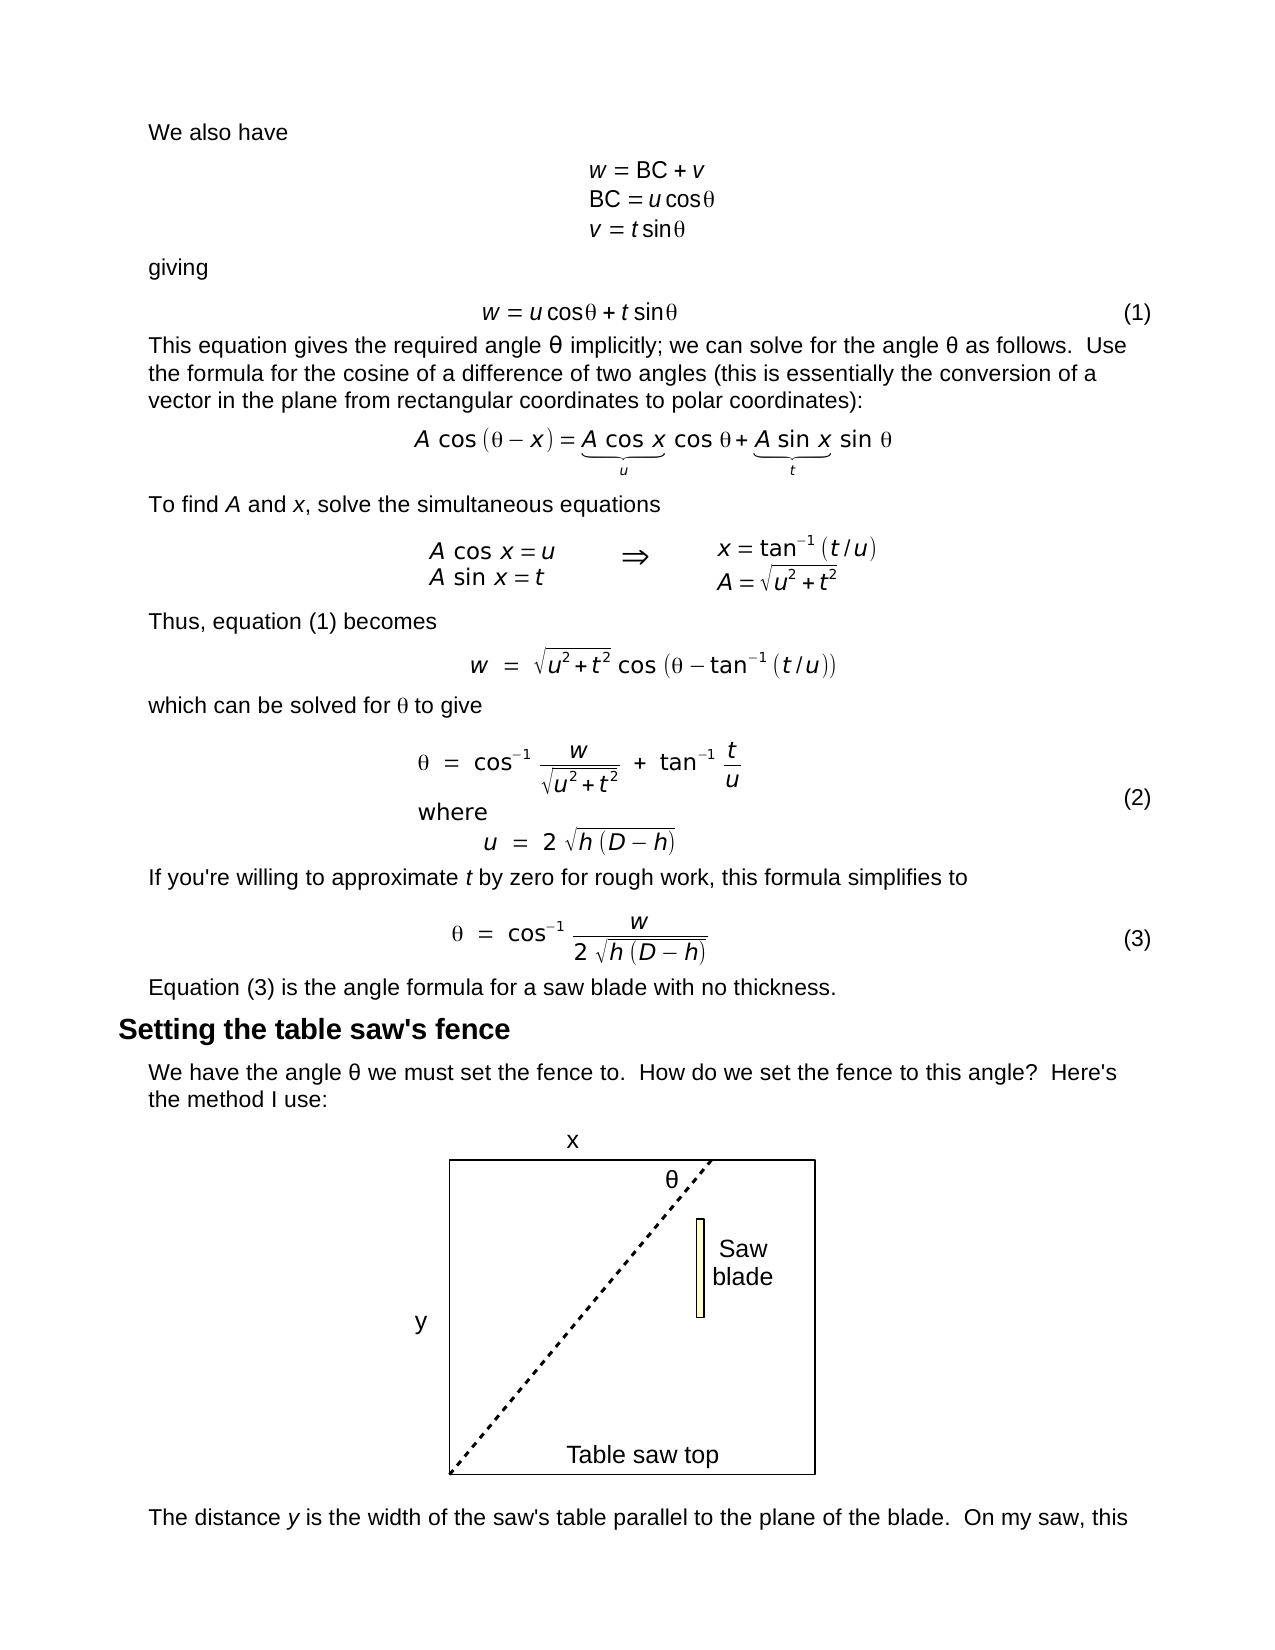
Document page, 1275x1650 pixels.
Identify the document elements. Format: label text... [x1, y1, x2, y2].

text The distance y is the width of the saw's table parallel to the plane of the blade. On my saw, this dimension is 27 inches. The value x/y is the tangent of the angle θ. Then we can calculate that [148, 1124, 1157, 1530]
text We have the angle θ we must set the fence to. How do we set the fence to this angle? Here's the method I use: [148, 1058, 1157, 1112]
text which can be solved forto give [148, 692, 1157, 719]
table_header [118, 731, 1041, 863]
text Equation (3) is the angle formula for a saw blade with no thickness. [148, 973, 1157, 1000]
table_header [118, 902, 1041, 973]
text giving [148, 254, 1157, 281]
text To find A and x, solve the simultaneous equations [148, 490, 1157, 517]
text We also have [148, 118, 1157, 145]
subtitle Setting the table saw's fence [118, 1012, 1157, 1046]
text If you're willing to approximate t by zero for rough work, this formula simplifies to [148, 863, 1157, 890]
table_header (2) [1041, 731, 1157, 863]
table_header (3) [1041, 902, 1157, 973]
text This equation gives the required angle θ implicitly; we can solve for the angle θ as follows. Use the formula for the cosine of a difference of two angles (this is essentially the conversion of a vector in the plane from rectangular coordinates to polar coordinates): [148, 332, 1157, 413]
text Thus, equation (1) becomes [148, 607, 1157, 634]
table_header [118, 293, 1041, 332]
table_header (1) [1041, 293, 1157, 332]
